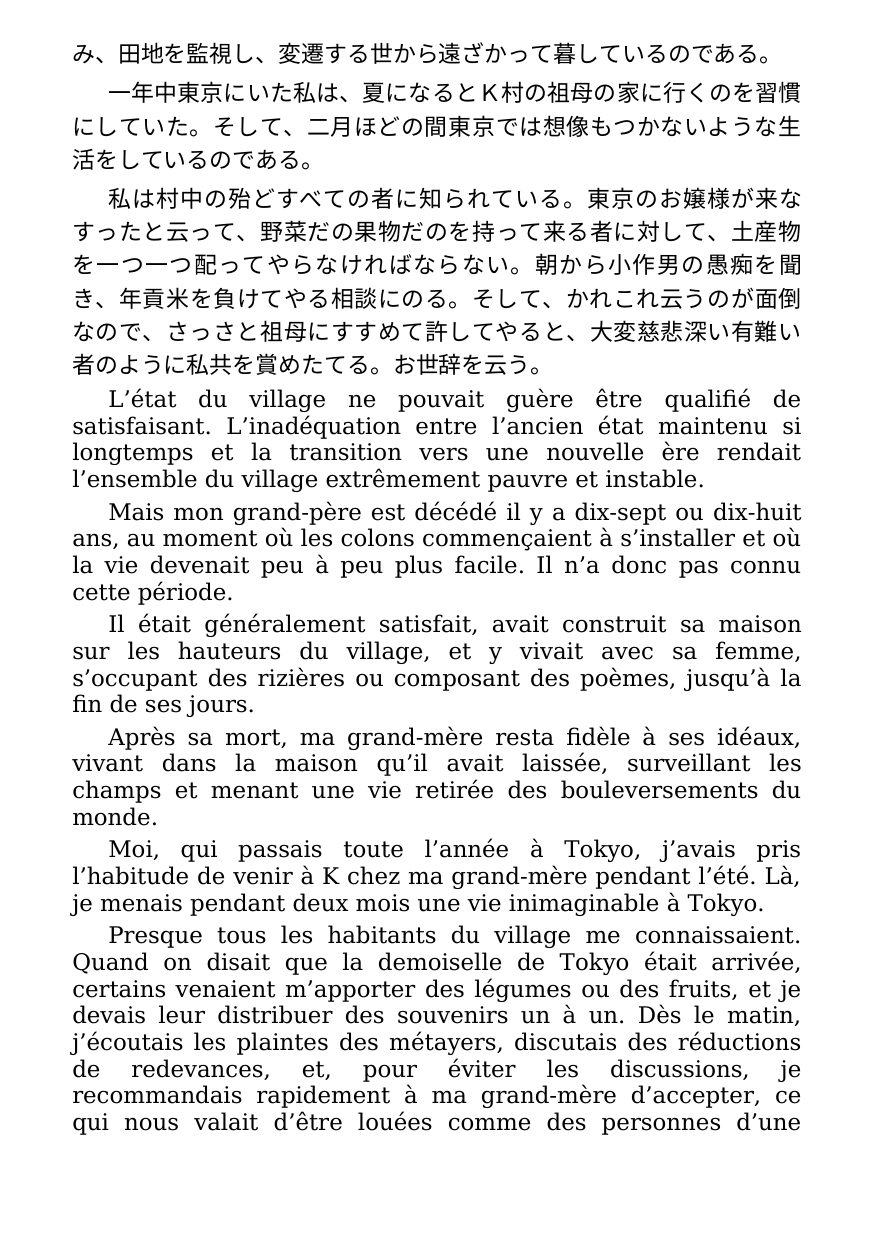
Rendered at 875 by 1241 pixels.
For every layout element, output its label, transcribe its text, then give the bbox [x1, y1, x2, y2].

text み、田地を監視し、変遷する世から遠ざかって暮しているのである。 [72, 36, 802, 69]
text 一年中東京にいた私は、夏になるとＫ村の祖母の家に行くのを習慣にしていた。そして、二月ほどの間東京では想像もつかないような生活をしているのである。 [72, 75, 802, 175]
text Il était généralement satisfait, avait construit sa maison sur les hauteurs du village, et y vivait avec sa femme, s’occupant des rizières ou composant des poèmes, jusqu’à la fin de ses jours. [72, 611, 802, 718]
text L’état du village ne pouvait guère être qualifié de satisfaisant. L’inadéquation entre l’ancien état maintenu si longtemps et la transition vers une nouvelle ère rendait l’ensemble du village extrêmement pauvre et instable. [72, 386, 802, 493]
text Moi, qui passais toute l’année à Tokyo, j’avais pris l’habitude de venir à K chez ma grand-mère pendant l’été. Là, je menais pendant deux mois une vie inimaginable à Tokyo. [72, 837, 802, 917]
text Après sa mort, ma grand-mère resta fidèle à ses idéaux, vivant dans la maison qu’il avait laissée, surveillant les champs et menant une vie retirée des bouleversements du monde. [72, 724, 802, 831]
text Presque tous les habitants du village me connaissaient. Quand on disait que la demoiselle de Tokyo était arrivée, certains venaient m’apporter des légumes ou des fruits, et je devais leur distribuer des souvenirs un à un. Dès le matin, j’écoutais les plaintes des métayers, discutais des réductions de redevances, et, pour éviter les discussions, je recommandais rapidement à ma grand-mère d’accepter, ce qui nous valait d’être louées comme des personnes d’une [72, 922, 802, 1136]
text Mais mon grand-père est décédé il y a dix-sept ou dix-huit ans, au moment où les colons commençaient à s’installer et où la vie devenait peu à peu plus facile. Il n’a donc pas connu cette période. [72, 499, 802, 605]
text 私は村中の殆どすべての者に知られている。東京のお嬢様が来なすったと云って、野菜だの果物だのを持って来る者に対して、土産物を一つ一つ配ってやらなければならない。朝から小作男の愚痴を聞き、年貢米を負けてやる相談にのる。そして、かれこれ云うのが面倒なので、さっさと祖母にすすめて許してやると、大変慈悲深い有難い者のように私共を賞めたてる。お世辞を云う。 [72, 181, 802, 380]
